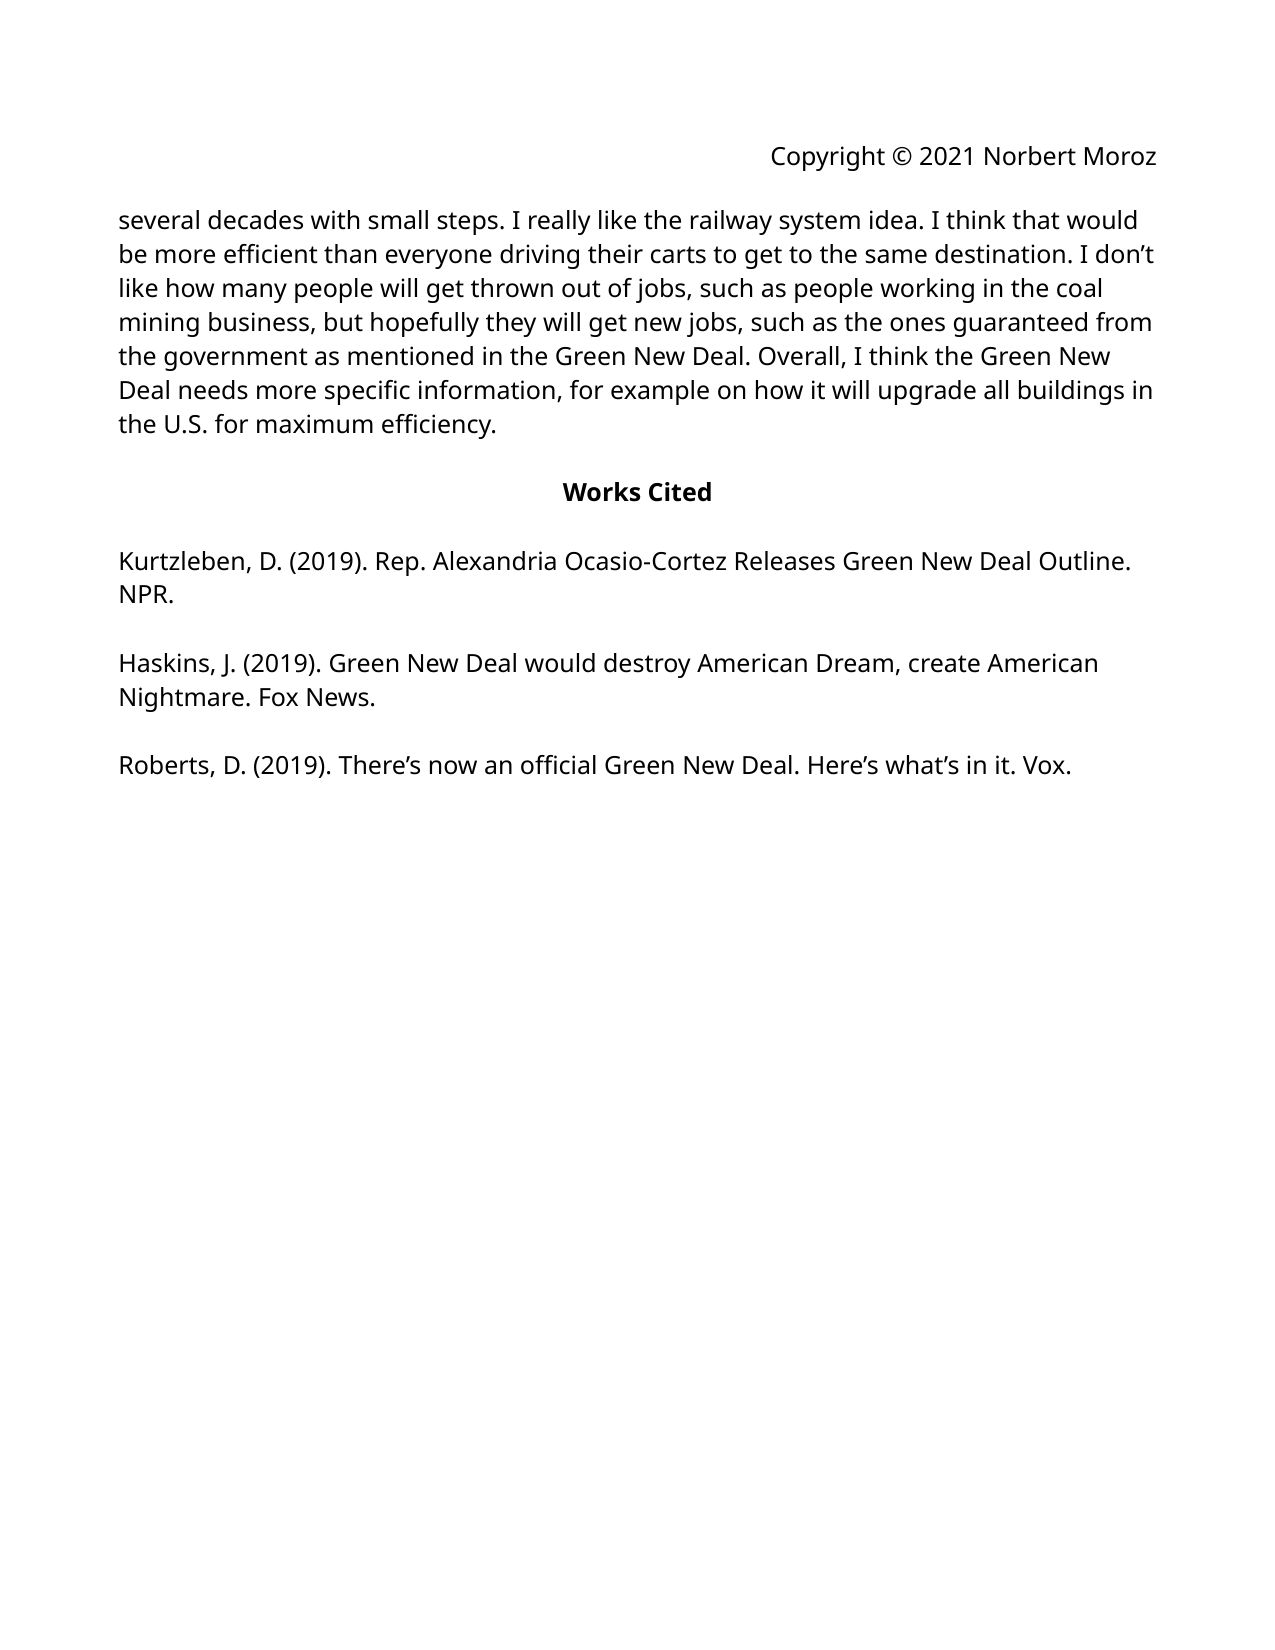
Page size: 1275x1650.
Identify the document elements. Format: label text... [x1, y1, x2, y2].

text several decades with small steps. I really like the railway system idea. I think that would be more efficient than everyone driving their carts to get to the same destination. I don’t like how many people will get thrown out of jobs, such as people working in the coal mining business, but hopefully they will get new jobs, such as the ones guaranteed from the government as mentioned in the Green New Deal. Overall, I think the Green New Deal needs more specific information, for example on how it will upgrade all buildings in the U.S. for maximum efficiency. [118, 202, 1157, 441]
text Kurtzleben, D. (2019). Rep. Alexandria Ocasio-Cortez Releases Green New Deal Outline. NPR. [118, 543, 1157, 611]
text Works Cited [118, 475, 1157, 509]
text Roberts, D. (2019). There’s now an official Green New Deal. Here’s what’s in it. Vox. [118, 747, 1157, 782]
text Haskins, J. (2019). Green New Deal would destroy American Dream, create American Nightmare. Fox News. [118, 645, 1157, 713]
